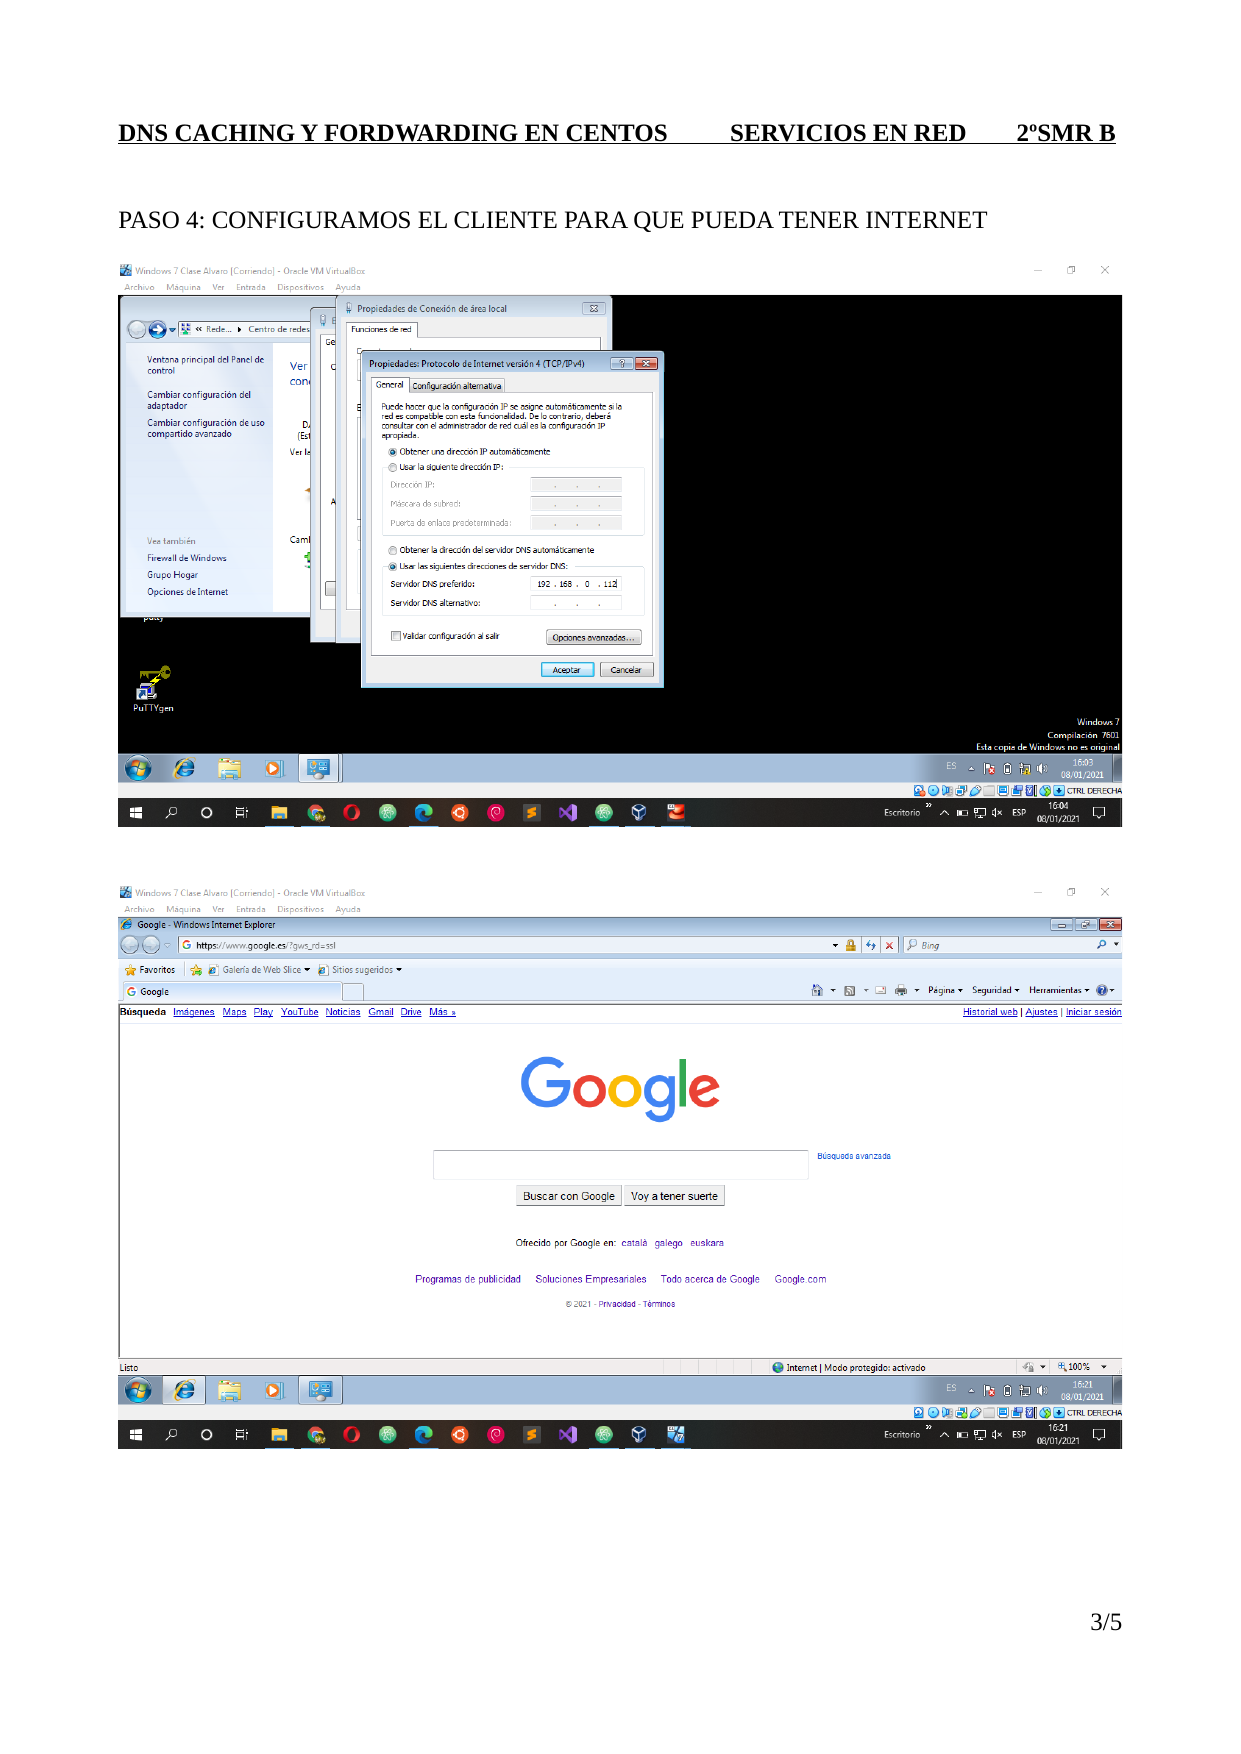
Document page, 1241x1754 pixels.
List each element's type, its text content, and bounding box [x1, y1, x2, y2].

picture [118, 262, 1123, 827]
text PASO 4: CONFIGURAMOS EL CLIENTE PARA QUE PUEDA TENER INTERNET [118, 205, 1122, 234]
picture [118, 884, 1123, 1449]
